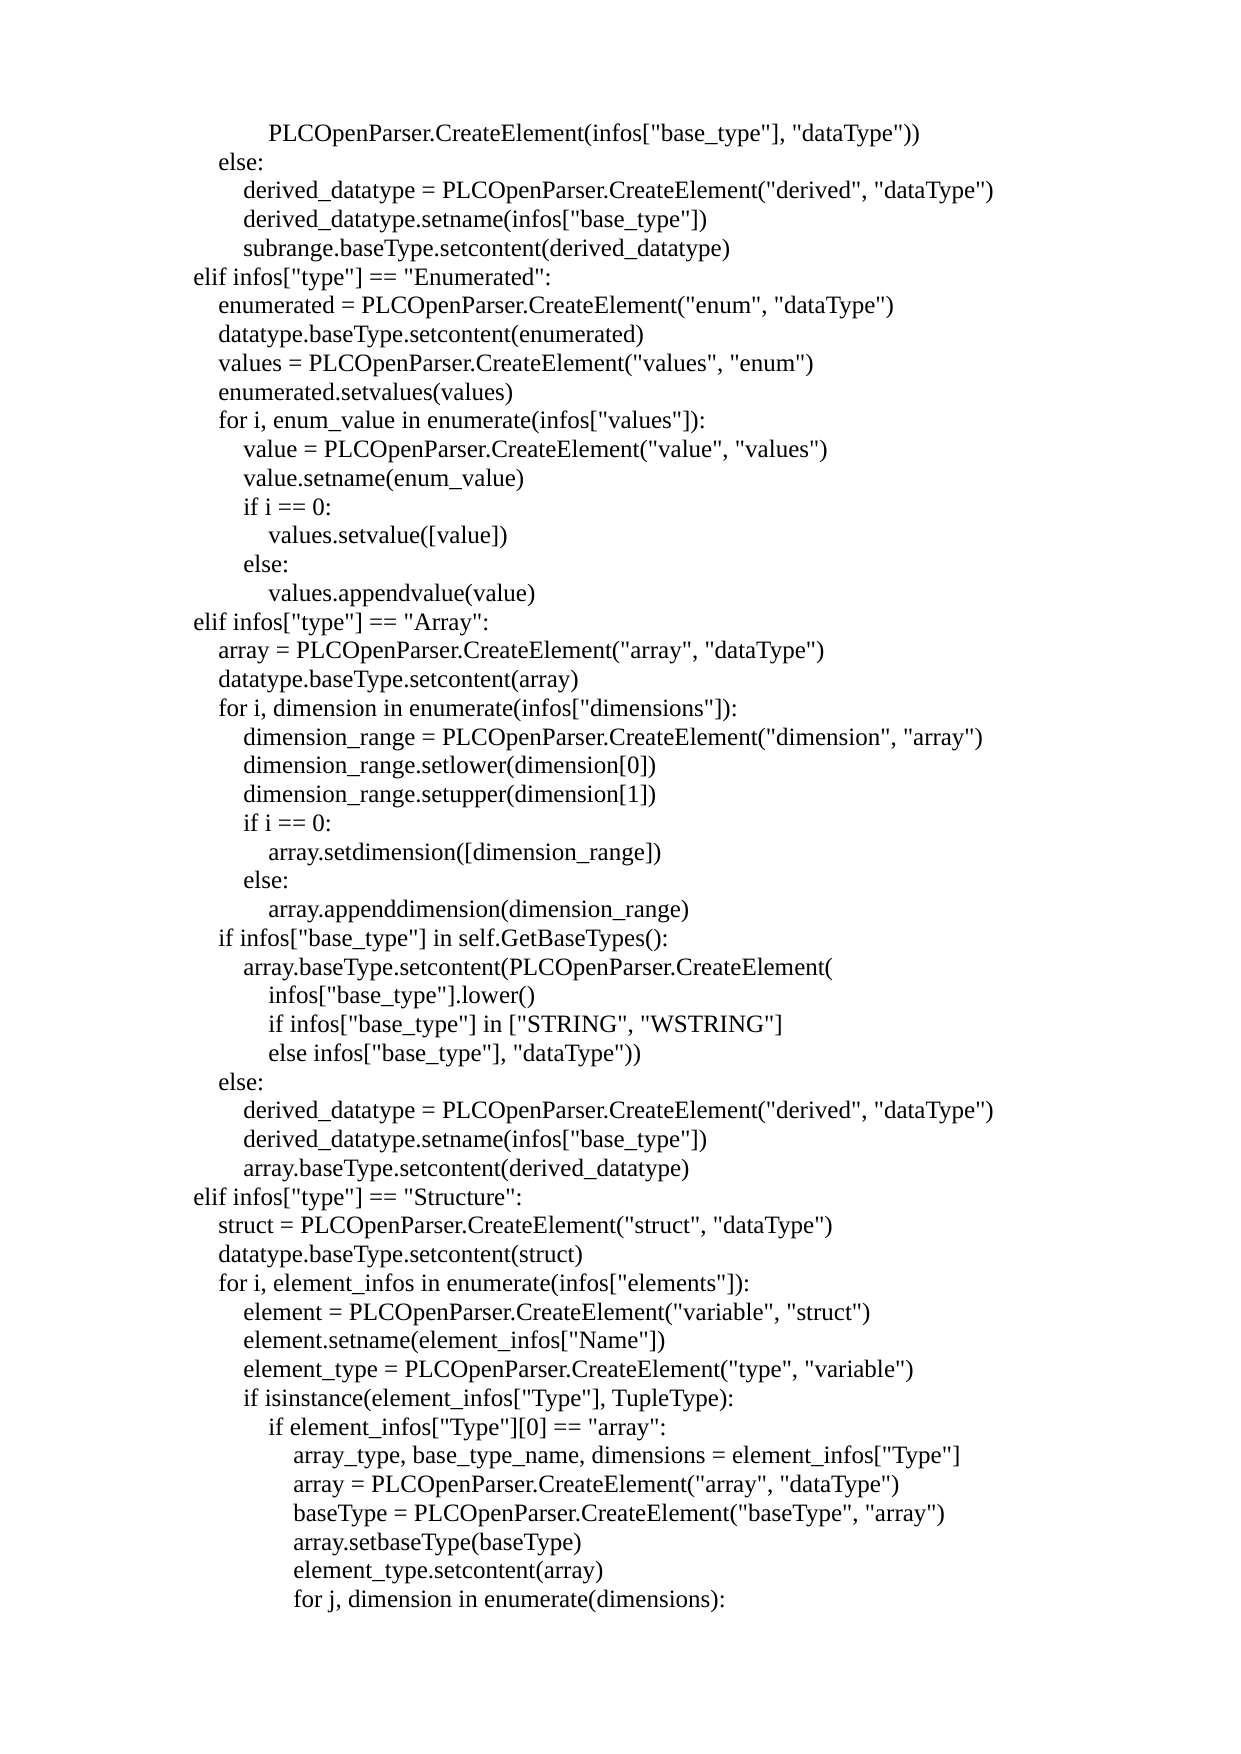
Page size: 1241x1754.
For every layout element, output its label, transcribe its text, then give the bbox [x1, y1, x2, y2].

text else infos["base_type"], "dataType")) [118, 1038, 1122, 1067]
text enumerated.setvalues(values) [118, 377, 1122, 406]
text dimension_range.setupper(dimension[1]) [118, 779, 1122, 808]
text if i == 0: [118, 492, 1122, 521]
text PLCOpenParser.CreateElement(infos["base_type"], "dataType")) [118, 118, 1122, 147]
text array.setdimension([dimension_range]) [118, 837, 1122, 866]
text elif infos["type"] == "Enumerated": [118, 262, 1122, 291]
text if element_infos["Type"][0] == "array": [118, 1412, 1122, 1441]
text elif infos["type"] == "Structure": [118, 1182, 1122, 1211]
text datatype.baseType.setcontent(struct) [118, 1239, 1122, 1268]
text derived_datatype = PLCOpenParser.CreateElement("derived", "dataType") [118, 176, 1122, 204]
text baseType = PLCOpenParser.CreateElement("baseType", "array") [118, 1498, 1122, 1527]
text value = PLCOpenParser.CreateElement("value", "values") [118, 434, 1122, 463]
text derived_datatype.setname(infos["base_type"]) [118, 204, 1122, 233]
text for i, element_infos in enumerate(infos["elements"]): [118, 1268, 1122, 1297]
text subrange.baseType.setcontent(derived_datatype) [118, 233, 1122, 262]
text if i == 0: [118, 808, 1122, 837]
text derived_datatype = PLCOpenParser.CreateElement("derived", "dataType") [118, 1096, 1122, 1124]
text if infos["base_type"] in ["STRING", "WSTRING"] [118, 1009, 1122, 1038]
text value.setname(enum_value) [118, 463, 1122, 492]
text array.appenddimension(dimension_range) [118, 894, 1122, 923]
text values = PLCOpenParser.CreateElement("values", "enum") [118, 348, 1122, 377]
text array = PLCOpenParser.CreateElement("array", "dataType") [118, 636, 1122, 664]
text datatype.baseType.setcontent(array) [118, 664, 1122, 693]
text array.baseType.setcontent(PLCOpenParser.CreateElement( [118, 952, 1122, 981]
text dimension_range.setlower(dimension[0]) [118, 751, 1122, 779]
text enumerated = PLCOpenParser.CreateElement("enum", "dataType") [118, 291, 1122, 319]
text derived_datatype.setname(infos["base_type"]) [118, 1124, 1122, 1153]
text element = PLCOpenParser.CreateElement("variable", "struct") [118, 1297, 1122, 1326]
text array_type, base_type_name, dimensions = element_infos["Type"] [118, 1441, 1122, 1469]
text datatype.baseType.setcontent(enumerated) [118, 319, 1122, 348]
text if infos["base_type"] in self.GetBaseTypes(): [118, 923, 1122, 952]
text dimension_range = PLCOpenParser.CreateElement("dimension", "array") [118, 722, 1122, 751]
text array.setbaseType(baseType) [118, 1527, 1122, 1556]
text element.setname(element_infos["Name"]) [118, 1326, 1122, 1354]
text else: [118, 1067, 1122, 1096]
text element_type.setcontent(array) [118, 1556, 1122, 1584]
text infos["base_type"].lower() [118, 981, 1122, 1009]
text array.baseType.setcontent(derived_datatype) [118, 1153, 1122, 1182]
text elif infos["type"] == "Array": [118, 607, 1122, 636]
text values.appendvalue(value) [118, 578, 1122, 607]
text else: [118, 147, 1122, 176]
text array = PLCOpenParser.CreateElement("array", "dataType") [118, 1469, 1122, 1498]
text element_type = PLCOpenParser.CreateElement("type", "variable") [118, 1354, 1122, 1383]
text values.setvalue([value]) [118, 521, 1122, 549]
text for i, enum_value in enumerate(infos["values"]): [118, 406, 1122, 434]
text else: [118, 866, 1122, 894]
text struct = PLCOpenParser.CreateElement("struct", "dataType") [118, 1211, 1122, 1239]
text if isinstance(element_infos["Type"], TupleType): [118, 1383, 1122, 1412]
text for j, dimension in enumerate(dimensions): [118, 1584, 1122, 1613]
text else: [118, 549, 1122, 578]
text for i, dimension in enumerate(infos["dimensions"]): [118, 693, 1122, 722]
